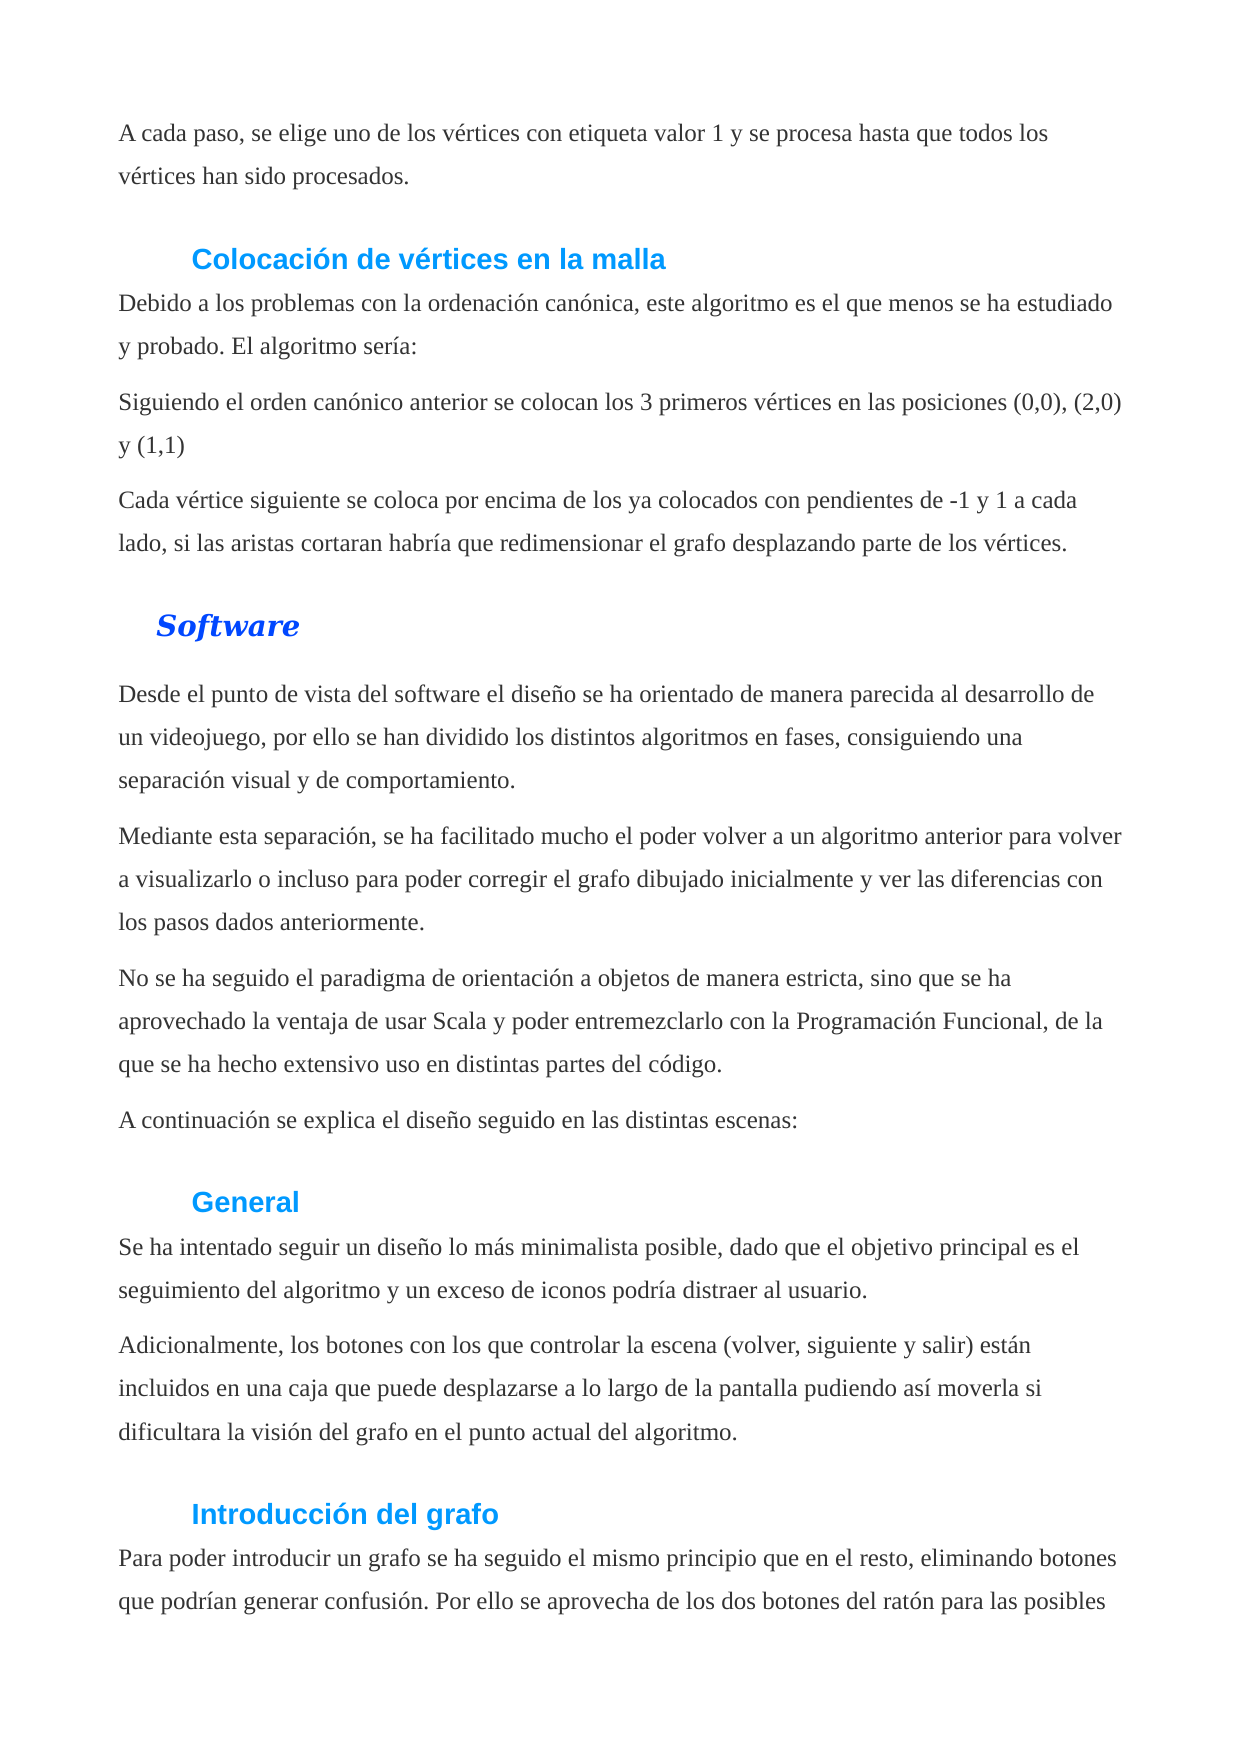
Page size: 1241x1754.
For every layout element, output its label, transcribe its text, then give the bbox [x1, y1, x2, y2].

subtitle Software [156, 609, 1122, 643]
text Para poder introducir un grafo se ha seguido el mismo principio que en el resto, eliminando botones que podrían generar confusión. Por ello se aprovecha de los dos botones del ratón para las posibles [118, 1543, 1122, 1615]
text Se ha intentado seguir un diseño lo más minimalista posible, dado que el objetivo principal es el seguimiento del algoritmo y un exceso de iconos podría distraer al usuario. [118, 1232, 1122, 1303]
subtitle General [191, 1186, 1122, 1219]
text Mediante esta separación, se ha facilitado mucho el poder volver a un algoritmo anterior para volver a visualizarlo o incluso para poder corregir el grafo dibujado inicialmente y ver las diferencias con los pasos dados anteriormente. [118, 821, 1122, 936]
text Debido a los problemas con la ordenación canónica, este algoritmo es el que menos se ha estudiado y probado. El algoritmo sería: [118, 288, 1122, 360]
text A cada paso, se elige uno de los vértices con etiqueta valor 1 y se procesa hasta que todos los vértices han sido procesados. [118, 118, 1122, 190]
text Siguiendo el orden canónico anterior se colocan los 3 primeros vértices en las posiciones (0,0), (2,0) y (1,1) [118, 387, 1122, 458]
text A continuación se explica el diseño seguido en las distintas escenas: [118, 1105, 1122, 1134]
text Cada vértice siguiente se coloca por encima de los ya colocados con pendientes de -1 y 1 a cada lado, si las aristas cortaran habría que redimensionar el grafo desplazando parte de los vértices. [118, 485, 1122, 557]
text No se ha seguido el paradigma de orientación a objetos de manera estricta, sino que se ha aprovechado la ventaja de usar Scala y poder entremezclarlo con la Programación Funcional, de la que se ha hecho extensivo uso en distintas partes del código. [118, 963, 1122, 1078]
text Adicionalmente, los botones con los que controlar la escena (volver, siguiente y salir) están incluidos en una caja que puede desplazarse a lo largo de la pantalla pudiendo así moverla si dificultara la visión del grafo en el punto actual del algoritmo. [118, 1330, 1122, 1445]
subtitle Colocación de vértices en la malla [191, 242, 1122, 275]
text Desde el punto de vista del software el diseño se ha orientado de manera parecida al desarrollo de un videojuego, por ello se han dividido los distintos algoritmos en fases, consiguiendo una separación visual y de comportamiento. [118, 679, 1122, 794]
subtitle Introducción del grafo [191, 1497, 1122, 1531]
